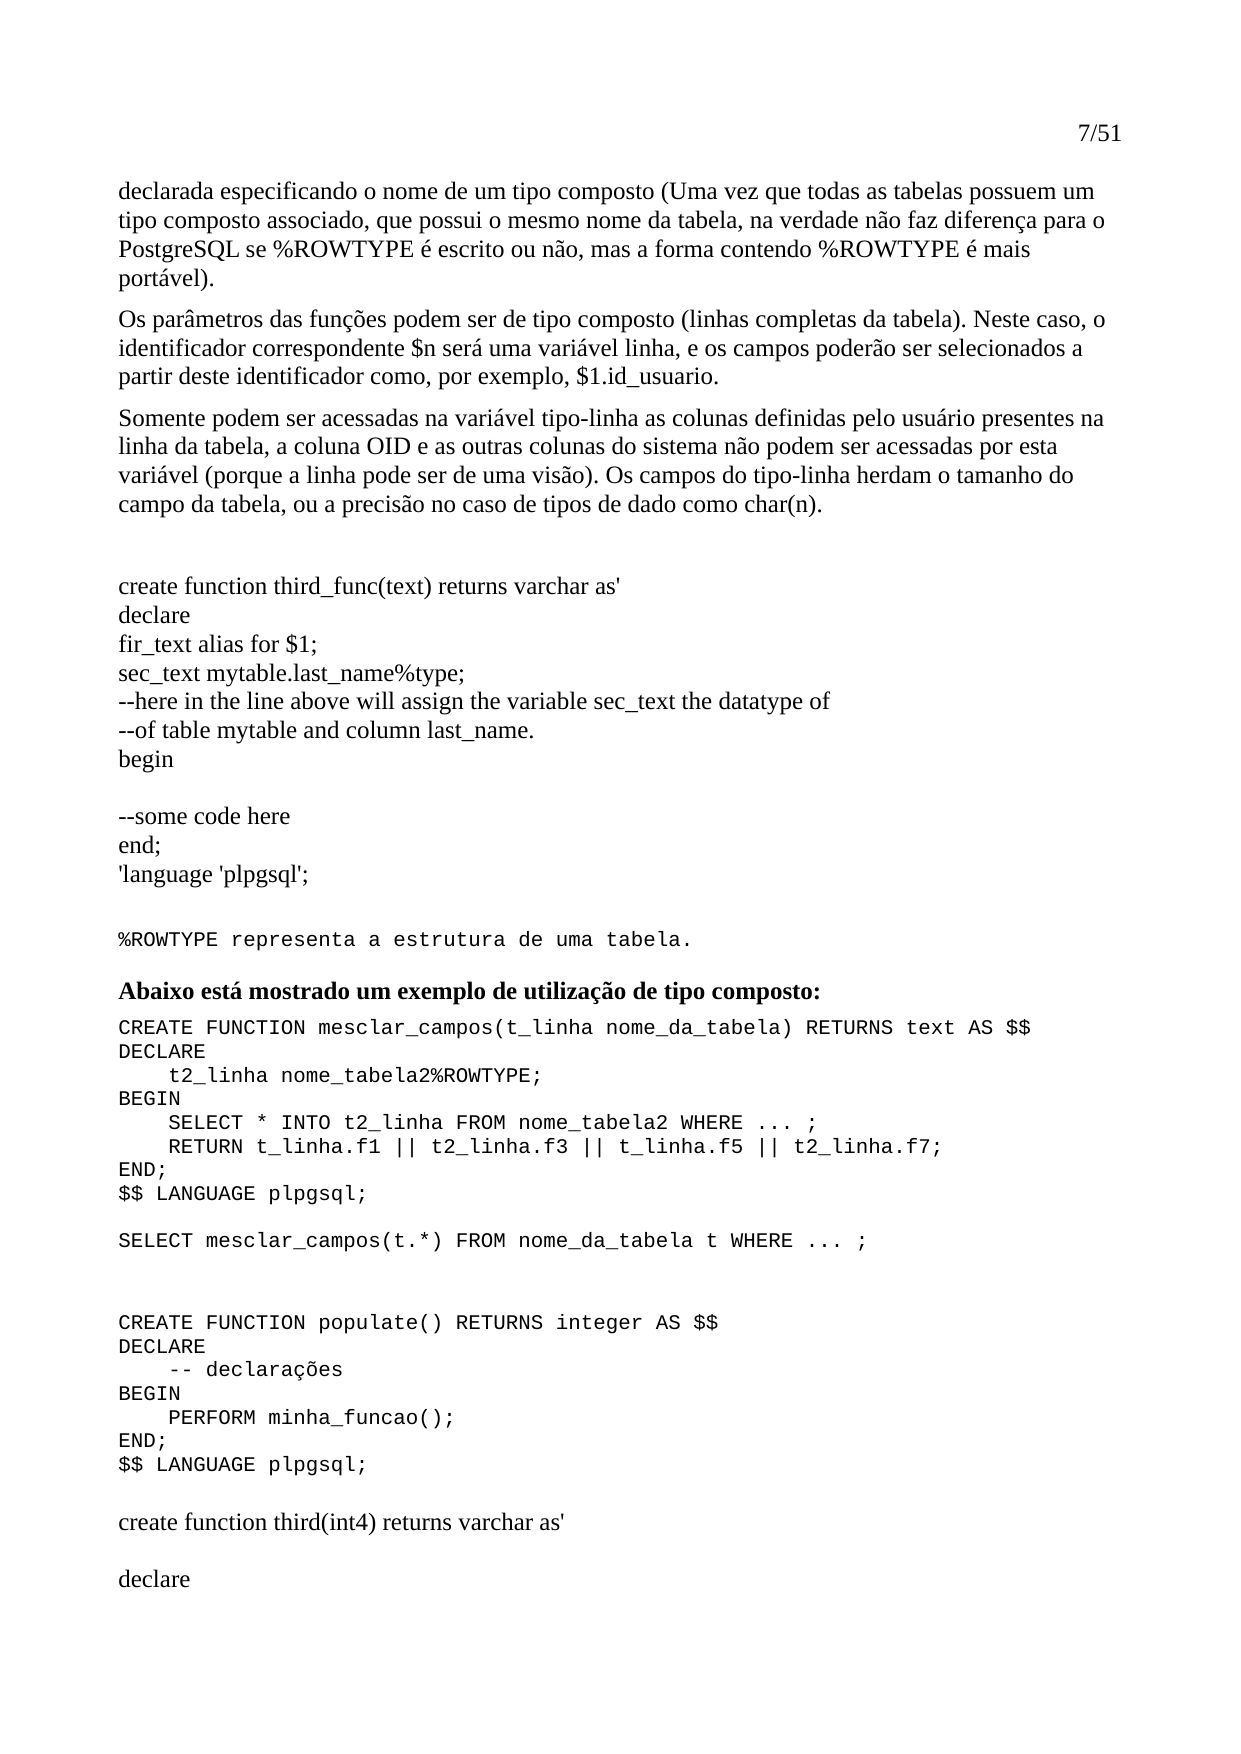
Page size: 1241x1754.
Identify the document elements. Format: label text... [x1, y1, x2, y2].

text DECLARE [118, 1041, 1122, 1065]
text -- declarações [118, 1359, 1122, 1383]
text RETURN t_linha.f1 || t2_linha.f3 || t_linha.f5 || t2_linha.f7; [118, 1136, 1122, 1159]
text Abaixo está mostrado um exemplo de utilização de tipo composto: [118, 976, 1122, 1005]
text DECLARE [118, 1336, 1122, 1359]
text SELECT mesclar_campos(t.*) FROM nome_da_tabela t WHERE ... ; [118, 1230, 1122, 1254]
text PERFORM minha_funcao(); [118, 1407, 1122, 1430]
text CREATE FUNCTION populate() RETURNS integer AS $$ [118, 1312, 1122, 1336]
text BEGIN [118, 1088, 1122, 1112]
text END; [118, 1159, 1122, 1183]
text end; 'language 'plpgsql'; [118, 830, 1122, 888]
text CREATE FUNCTION mesclar_campos(t_linha nome_da_tabela) RETURNS text AS $$ [118, 1017, 1122, 1041]
text declarada especificando o nome de um tipo composto (Uma vez que todas as tabelas possuem um tipo composto associado, que possui o mesmo nome da tabela, na verdade não faz diferença para o PostgreSQL se %ROWTYPE é escrito ou não, mas a forma contendo %ROWTYPE é mais portável). [118, 176, 1122, 291]
text SELECT * INTO t2_linha FROM nome_tabela2 WHERE ... ; [118, 1112, 1122, 1136]
text t2_linha nome_tabela2%ROWTYPE; [118, 1065, 1122, 1088]
text $$ LANGUAGE plpgsql; [118, 1454, 1122, 1478]
text create function third(int4) returns varchar as' declare [118, 1507, 1122, 1622]
text Somente podem ser acessadas na variável tipo-linha as colunas definidas pelo usuário presentes na linha da tabela, a coluna OID e as outras colunas do sistema não podem ser acessadas por esta variável (porque a linha pode ser de uma visão). Os campos do tipo-linha herdam o tamanho do campo da tabela, ou a precisão no caso de tipos de dado como char(n). [118, 403, 1122, 518]
text BEGIN [118, 1383, 1122, 1407]
text %ROWTYPE representa a estrutura de uma tabela. [118, 929, 1122, 952]
text Os parâmetros das funções podem ser de tipo composto (linhas completas da tabela). Neste caso, o identificador correspondente $n será uma variável linha, e os campos poderão ser selecionados a partir deste identificador como, por exemplo, $1.id_usuario. [118, 304, 1122, 390]
text create function third_func(text) returns varchar as' declare fir_text alias for $1; sec_text mytable.last_name%type; --here in the line above will assign the variable sec_text the datatype of --of table mytable and column last_name. begin --some code here [118, 571, 1122, 830]
text END; [118, 1430, 1122, 1454]
text $$ LANGUAGE plpgsql; [118, 1183, 1122, 1207]
